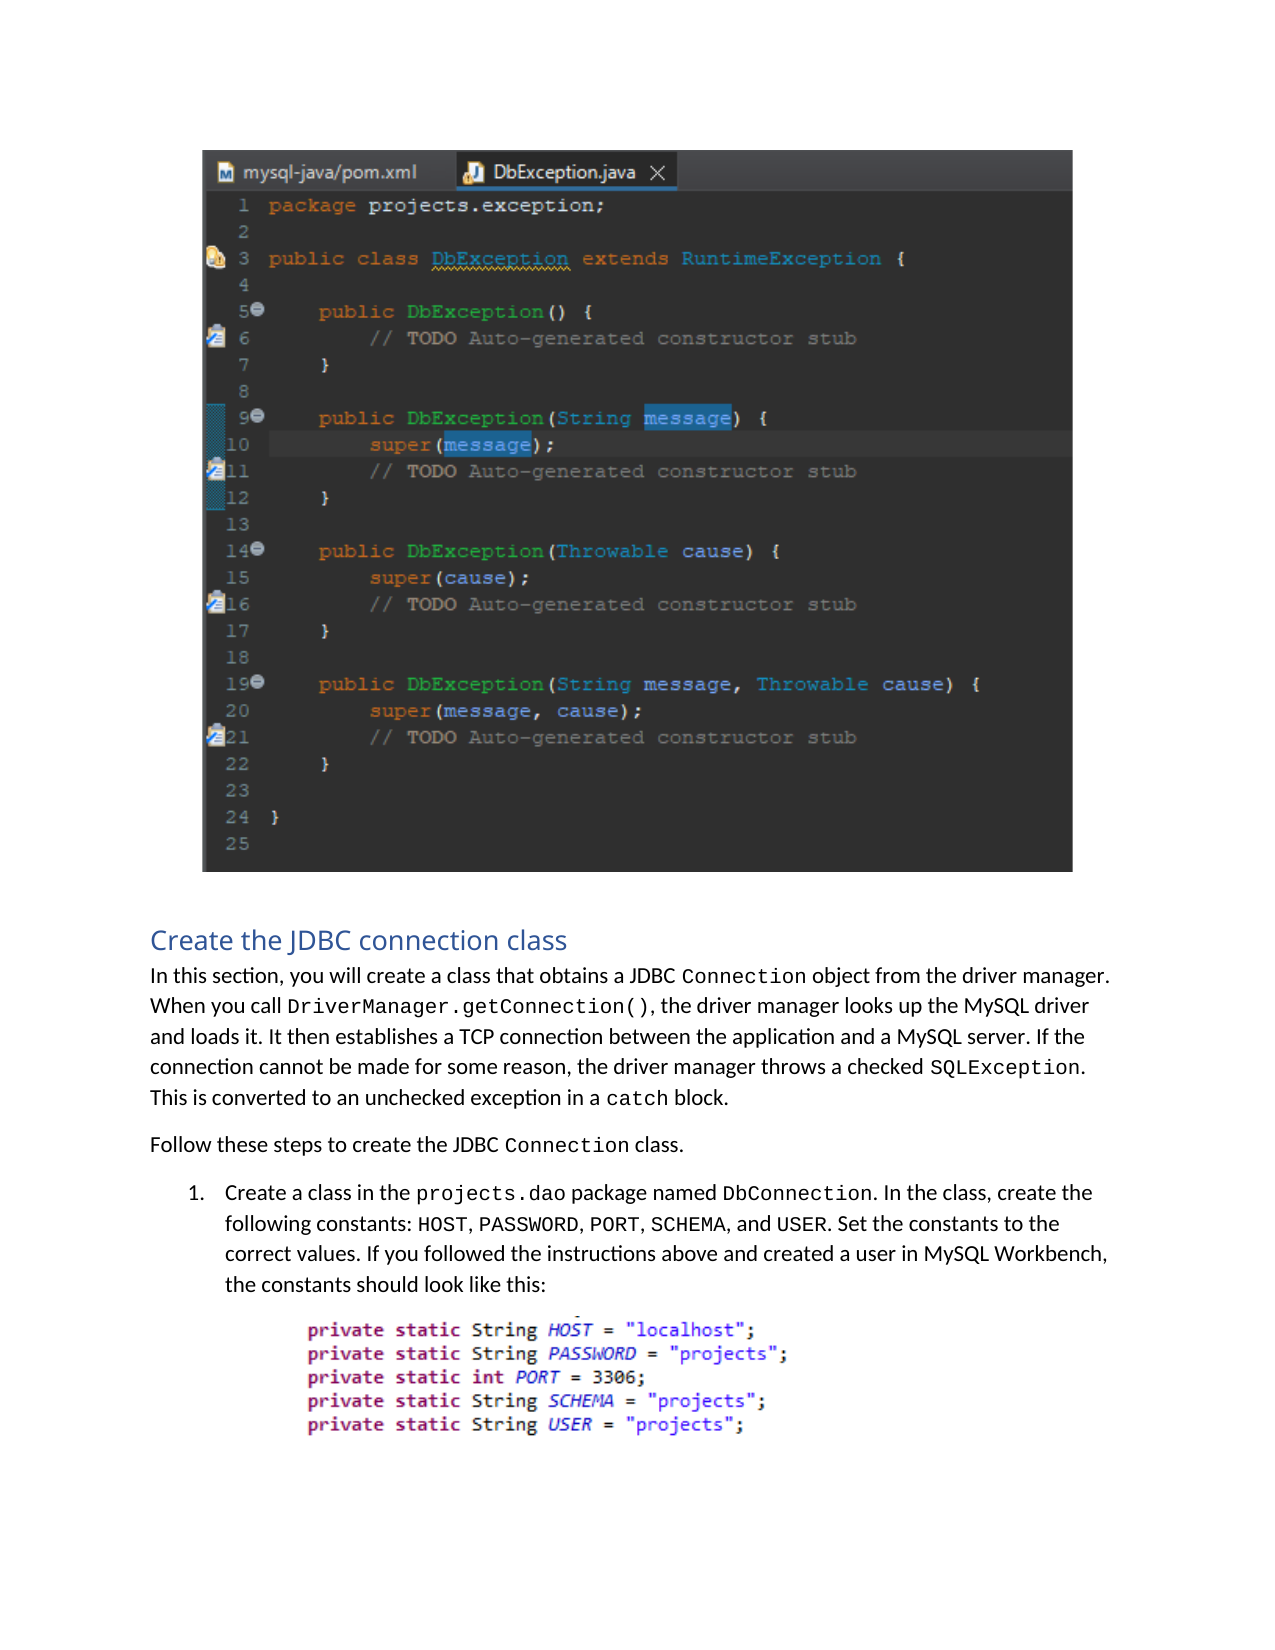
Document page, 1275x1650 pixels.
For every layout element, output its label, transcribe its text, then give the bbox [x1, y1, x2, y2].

text In this section, you will create a class that obtains a JDBC Connection object from the driver manager. When you call DriverManager.getConnection(), the driver manager looks up the MySQL driver and loads it. It then establishes a TCP connection between the application and a MySQL server. If the connection cannot be made for some reason, the driver manager throws a checked SQLException. This is converted to an unchecked exception in a catch block. [150, 961, 1125, 1112]
subtitle Create the JDBC connection class [150, 921, 1125, 958]
list Create a class in the projects.dao package named DbConnection. In the class, create the following constants: HOST, PASSWORD, PORT, SCHEMA, and USER. Set the constants to the correct values. If you followed the instructions above and created a user in MySQL Workbench, the constants should look like this: [187, 1178, 1125, 1298]
picture [202, 150, 1073, 872]
text Follow these steps to create the JDBC Connection class. [150, 1131, 1125, 1159]
picture [300, 1316, 794, 1445]
